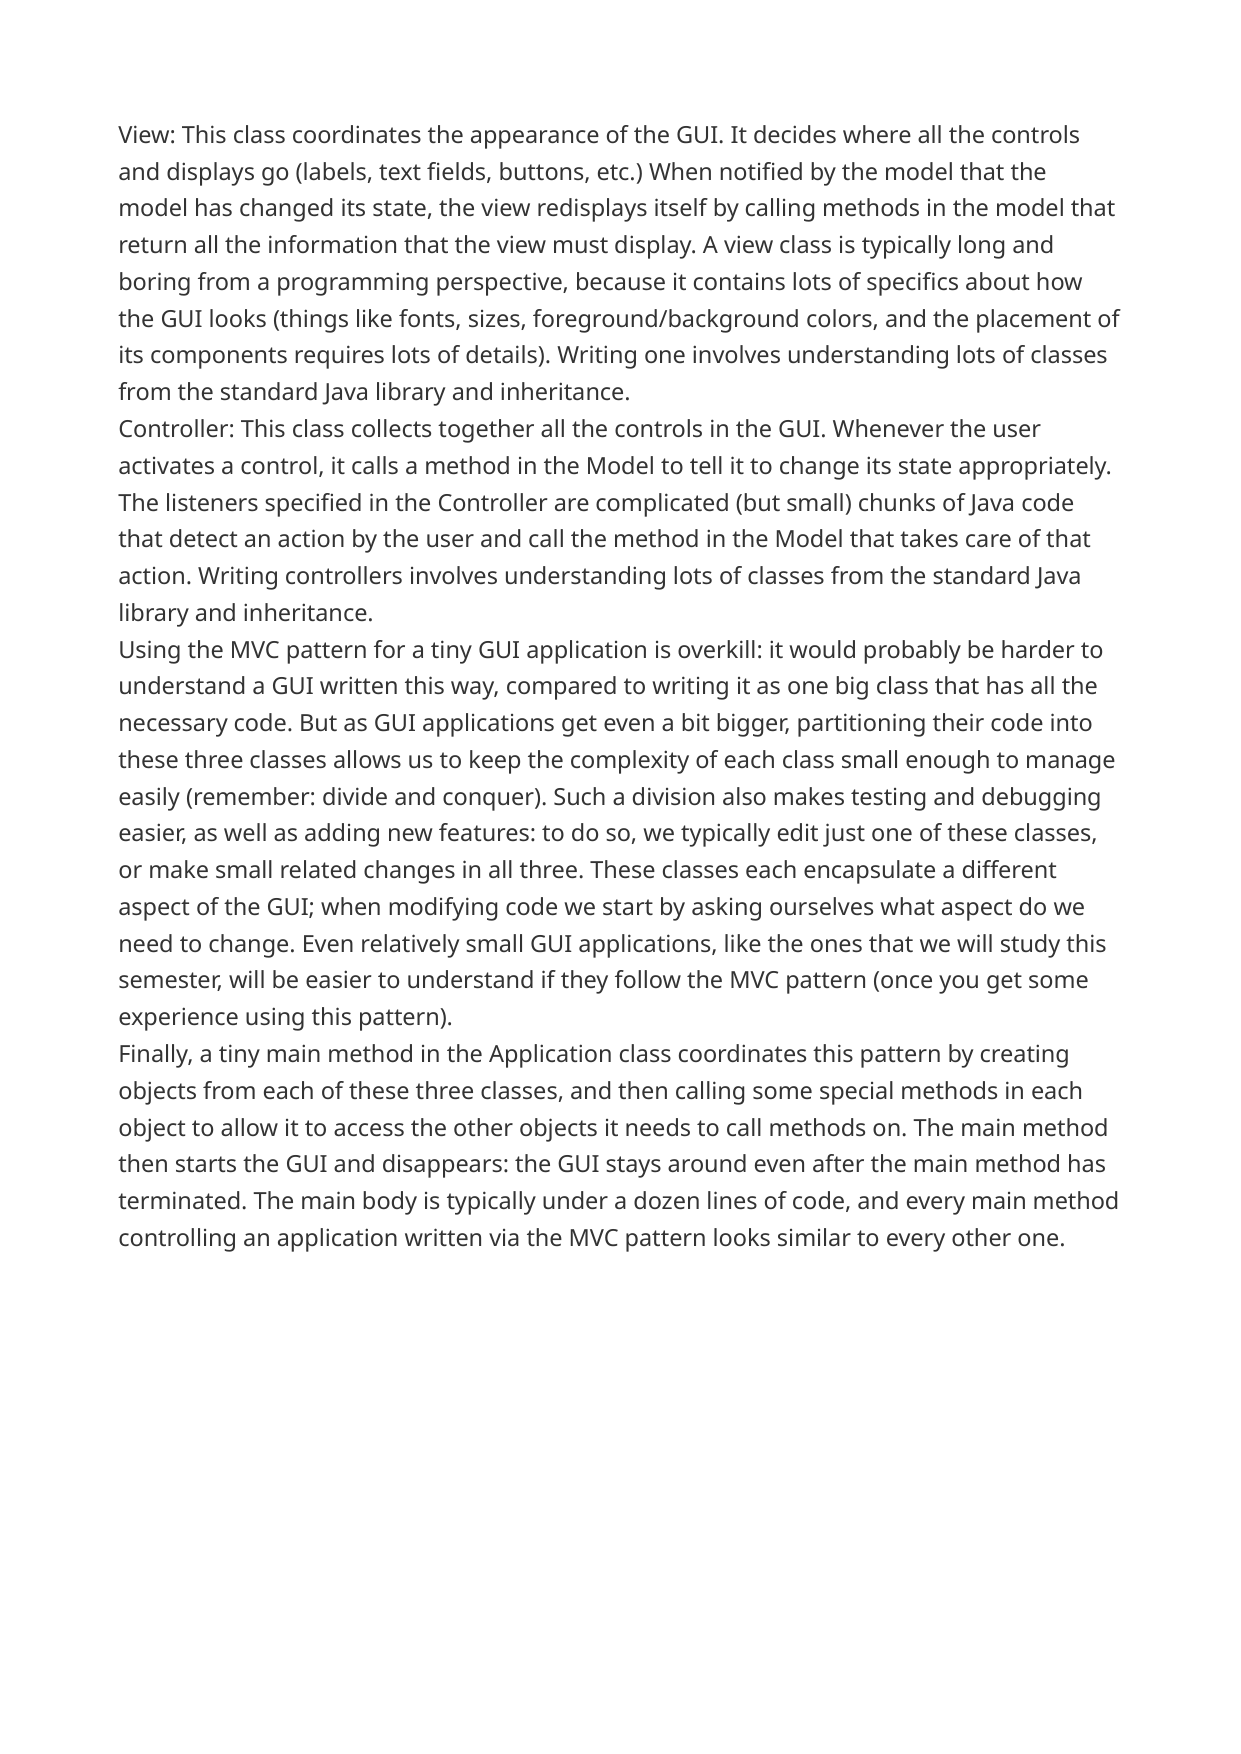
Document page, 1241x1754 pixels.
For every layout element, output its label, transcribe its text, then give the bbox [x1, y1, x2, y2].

text Finally, a tiny main method in the Application class coordinates this pattern by creating objects from each of these three classes, and then calling some special methods in each object to allow it to access the other objects it needs to call methods on. The main method then starts the GUI and disappears: the GUI stays around even after the main method has terminated. The main body is typically under a dozen lines of code, and every main method controlling an application written via the MVC pattern looks similar to every other one. [118, 1037, 1122, 1253]
text Using the MVC pattern for a tiny GUI application is overkill: it would probably be harder to understand a GUI written this way, compared to writing it as one big class that has all the necessary code. But as GUI applications get even a bit bigger, partitioning their code into these three classes allows us to keep the complexity of each class small enough to manage easily (remember: divide and conquer). Such a division also makes testing and debugging easier, as well as adding new features: to do so, we typically edit just one of these classes, or make small related changes in all three. These classes each encapsulate a different aspect of the GUI; when modifying code we start by asking ourselves what aspect do we need to change. Even relatively small GUI applications, like the ones that we will study this semester, will be easier to understand if they follow the MVC pattern (once you get some experience using this pattern). [118, 633, 1122, 1033]
text View: This class coordinates the appearance of the GUI. It decides where all the controls and displays go (labels, text fields, buttons, etc.) When notified by the model that the model has changed its state, the view redisplays itself by calling methods in the model that return all the information that the view must display. A view class is typically long and boring from a programming perspective, because it contains lots of specifics about how the GUI looks (things like fonts, sizes, foreground/background colors, and the placement of its components requires lots of details). Writing one involves understanding lots of classes from the standard Java library and inheritance. [118, 118, 1122, 407]
text Controller: This class collects together all the controls in the GUI. Whenever the user activates a control, it calls a method in the Model to tell it to change its state appropriately. The listeners specified in the Controller are complicated (but small) chunks of Java code that detect an action by the user and call the method in the Model that takes care of that action. Writing controllers involves understanding lots of classes from the standard Java library and inheritance. [118, 412, 1122, 628]
